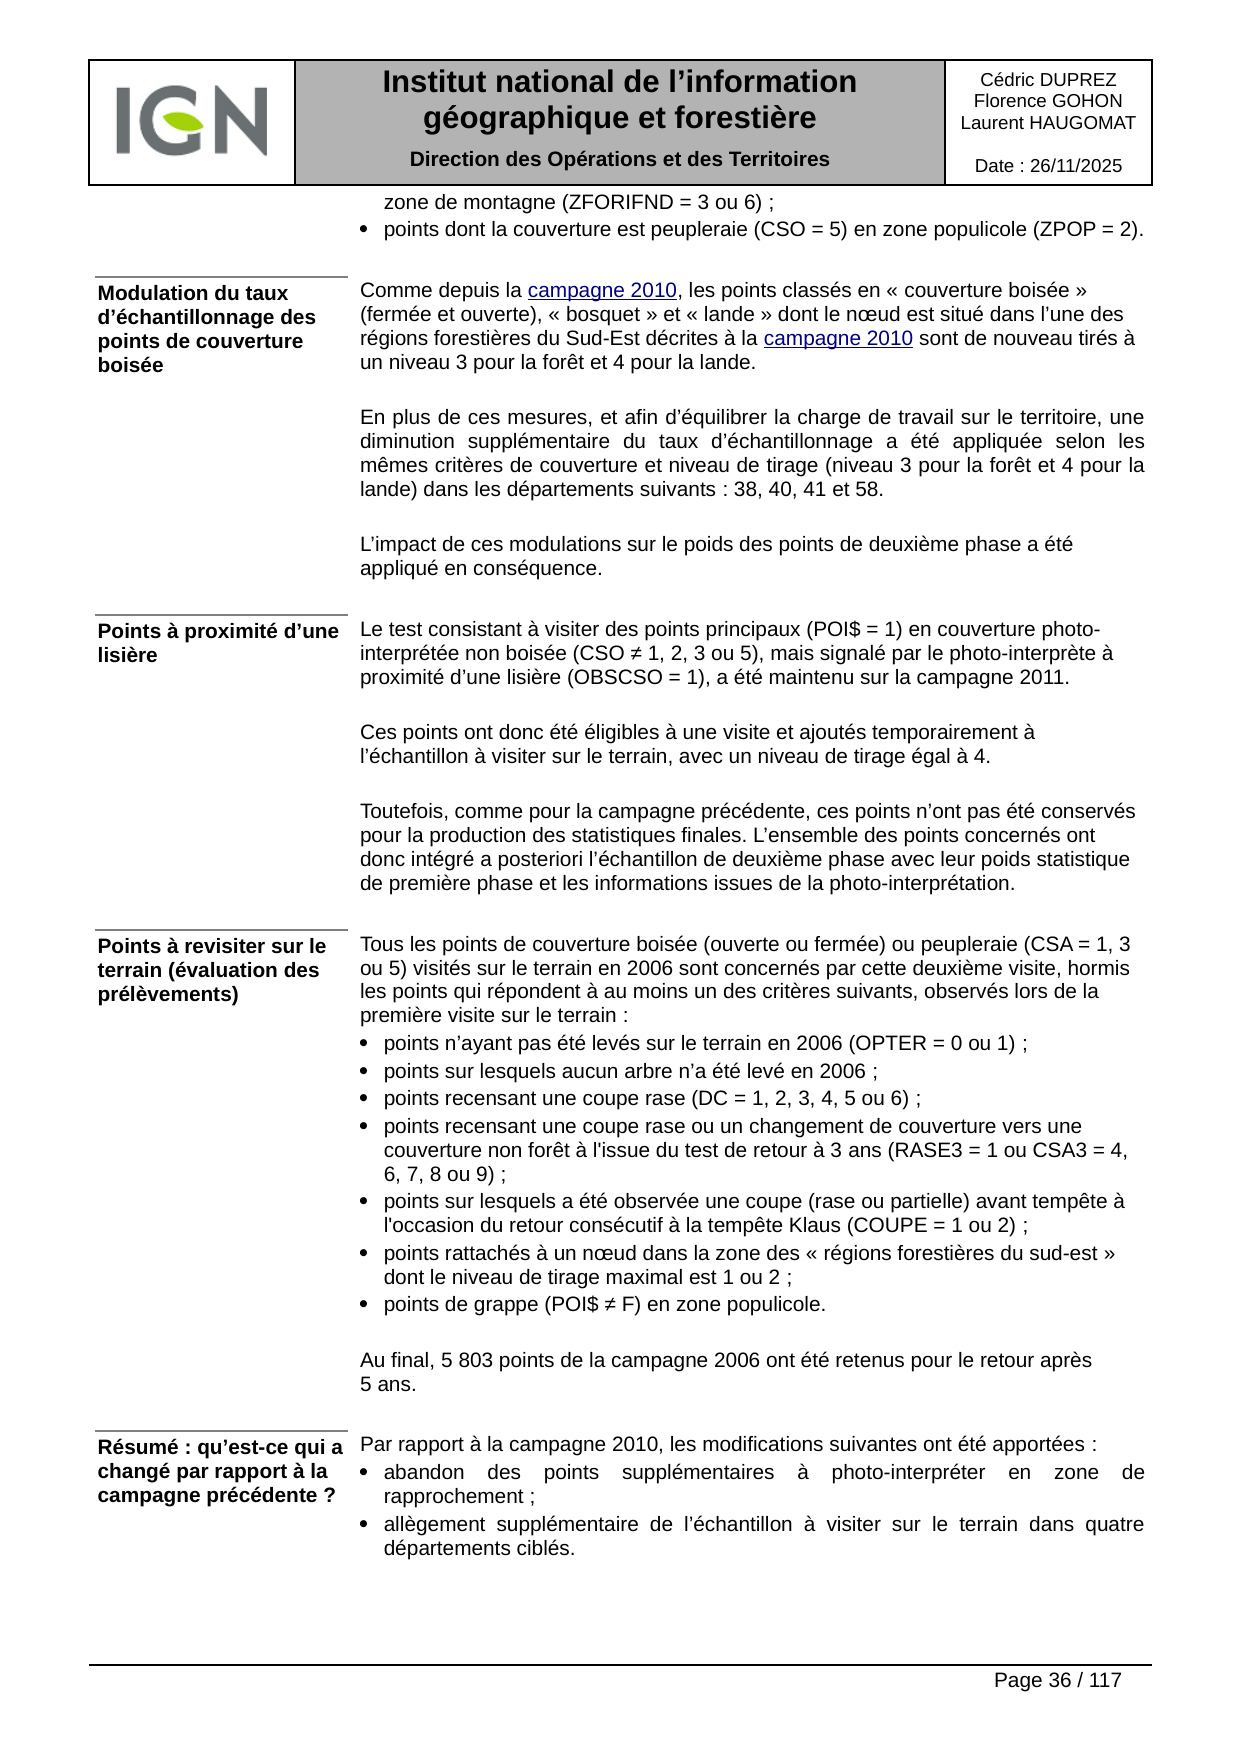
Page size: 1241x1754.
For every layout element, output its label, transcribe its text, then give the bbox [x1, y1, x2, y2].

table_cell Modulation du taux d’échantillonnage des points de couverture boisée [89, 275, 354, 613]
table_cell Points à proximité d’une lisière [89, 613, 354, 928]
table_cell Résumé : qu’est-ce qui a changé par rapport à la campagne précédente ? [89, 1429, 354, 1593]
table_cell [89, 186, 354, 274]
table_cell Comme depuis la campagne 2010, les points classés en « couverture boisée » (fermée et ouverte), « bosquet » et « lande » dont le nœud est situé dans l’une des régions forestières du Sud-Est décrites à la campagne 2010 sont de nouveau tirés à un niveau 3 pour la forêt et 4 pour la lande. En plus de ces mesures, et afin d’équilibrer la charge de travail sur le territoire, une diminution supplémentaire du taux d’échantillonnage a été appliquée selon les mêmes critères de couverture et niveau de tirage (niveau 3 pour la forêt et 4 pour la lande) dans les départements suivants : 38, 40, 41 et 58. L’impact de ces modulations sur le poids des points de deuxième phase a été appliqué en conséquence. [354, 275, 1152, 613]
table_cell Le test consistant à visiter des points principaux (POI$ = 1) en couverture photo-interprétée non boisée (CSO ≠ 1, 2, 3 ou 5), mais signalé par le photo-interprète à proximité d’une lisière (OBSCSO = 1), a été maintenu sur la campagne 2011. Ces points ont donc été éligibles à une visite et ajoutés temporairement à l’échantillon à visiter sur le terrain, avec un niveau de tirage égal à 4. Toutefois, comme pour la campagne précédente, ces points n’ont pas été conservés pour la production des statistiques finales. L’ensemble des points concernés ont donc intégré a posteriori l’échantillon de deuxième phase avec leur poids statistique de première phase et les informations issues de la photo-interprétation. [354, 613, 1152, 928]
table_cell Par rapport à la campagne 2010, les modifications suivantes ont été apportées : abandon des points supplémentaires à photo-interpréter en zone de rapprochement ; allègement supplémentaire de l’échantillon à visiter sur le terrain dans quatre départements ciblés. [354, 1429, 1152, 1593]
table_cell Tous les points de couverture boisée (ouverte ou fermée) ou peupleraie (CSA = 1, 3 ou 5) visités sur le terrain en 2006 sont concernés par cette deuxième visite, hormis les points qui répondent à au moins un des critères suivants, observés lors de la première visite sur le terrain : points n’ayant pas été levés sur le terrain en 2006 (OPTER = 0 ou 1) ; points sur lesquels aucun arbre n’a été levé en 2006 ; points recensant une coupe rase (DC = 1, 2, 3, 4, 5 ou 6) ; points recensant une coupe rase ou un changement de couverture vers une couverture non forêt à l'issue du test de retour à 3 ans (RASE3 = 1 ou CSA3 = 4, 6, 7, 8 ou 9) ; points sur lesquels a été observée une coupe (rase ou partielle) avant tempête à l'occasion du retour consécutif à la tempête Klaus (COUPE = 1 ou 2) ; points rattachés à un nœud dans la zone des « régions forestières du sud-est » dont le niveau de tirage maximal est 1 ou 2 ; points de grappe (POI$ ≠ F) en zone populicole. Au final, 5 803 points de la campagne 2006 ont été retenus pour le retour après 5 ans. [354, 928, 1152, 1429]
picture [91, 62, 293, 180]
table_cell Points à revisiter sur le terrain (évaluation des prélèvements) [89, 928, 354, 1429]
